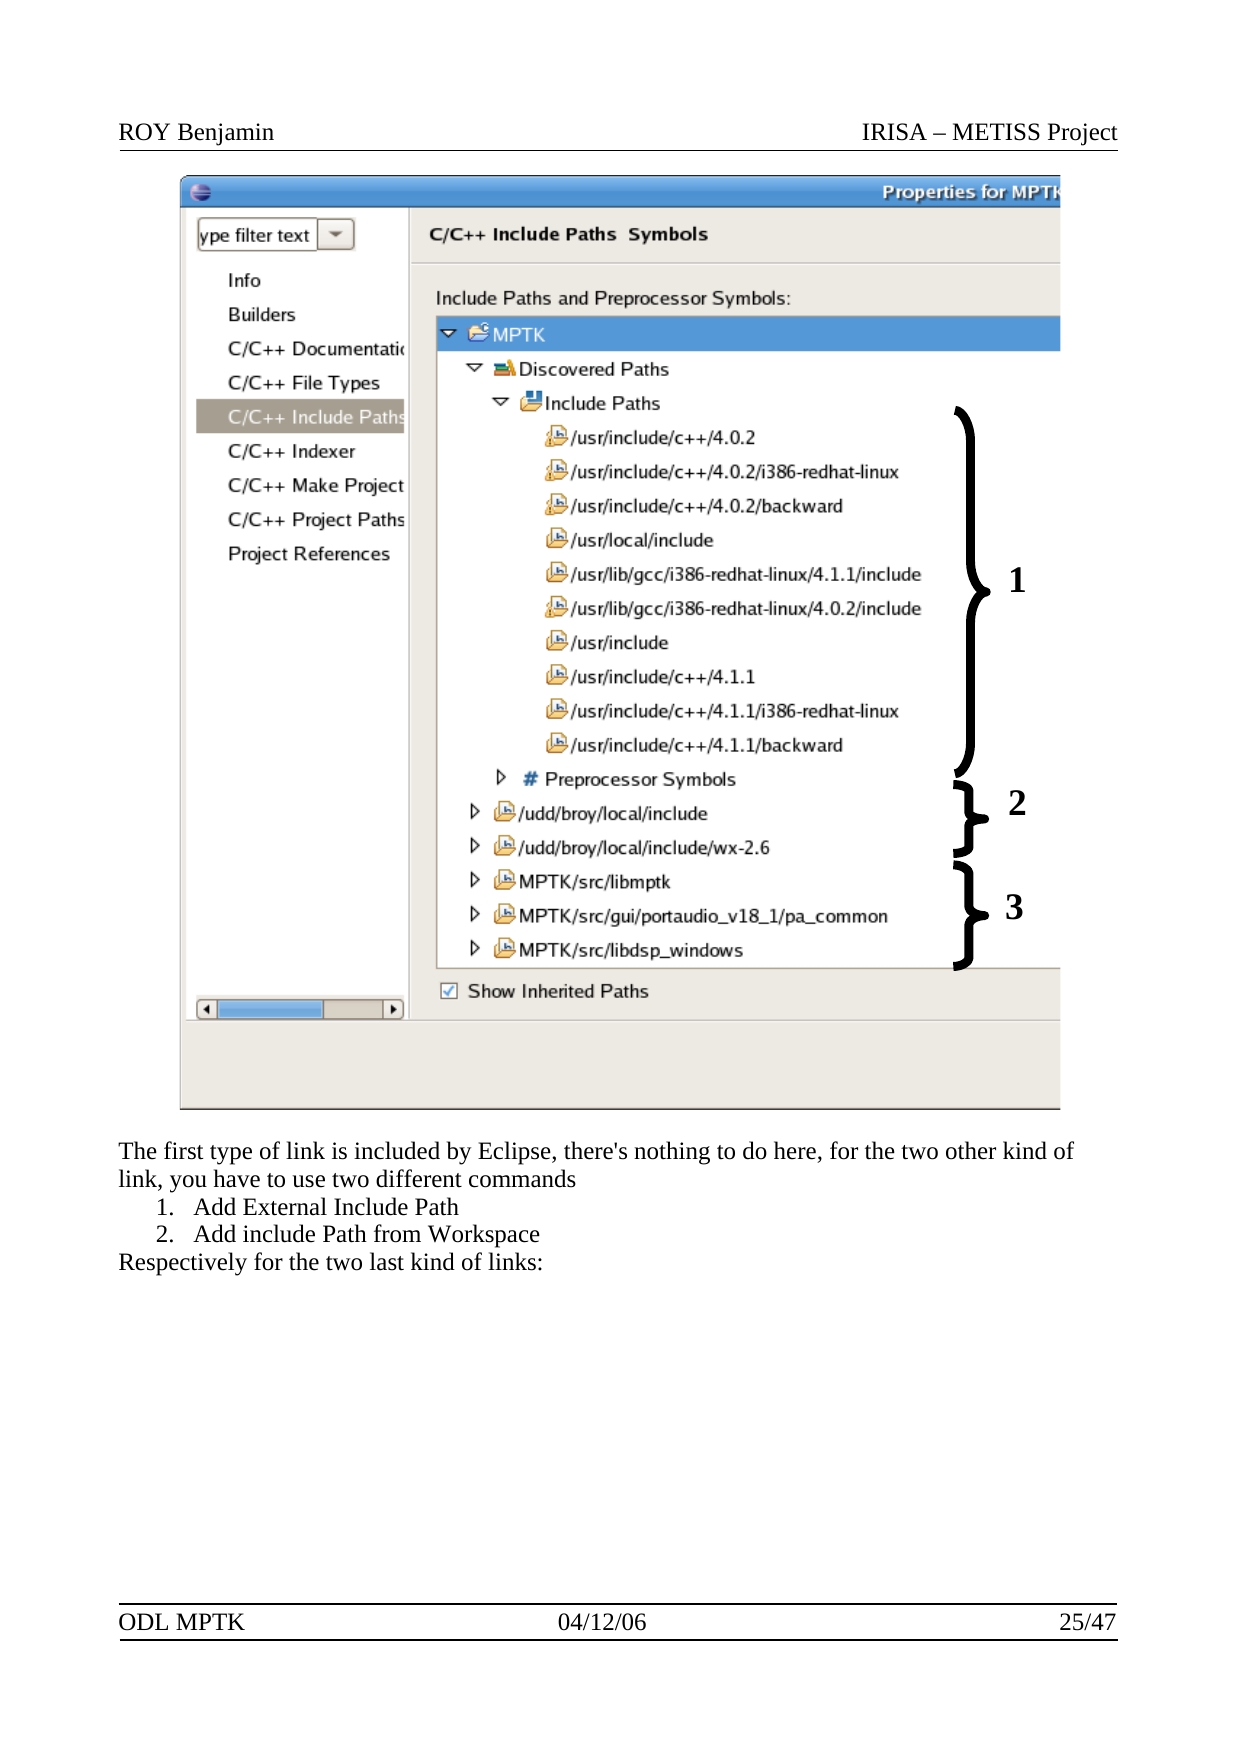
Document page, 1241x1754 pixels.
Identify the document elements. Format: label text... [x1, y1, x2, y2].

text The first type of link is included by Eclipse, there's nothing to do here, for the two other kind of link, you have to use two different commands [118, 1137, 1122, 1193]
picture [179, 175, 1061, 1110]
text Respectively for the two last kind of links: [118, 1248, 1122, 1276]
list Add External Include Path [156, 1193, 1122, 1221]
list Add include Path from Workspace [156, 1221, 1122, 1248]
